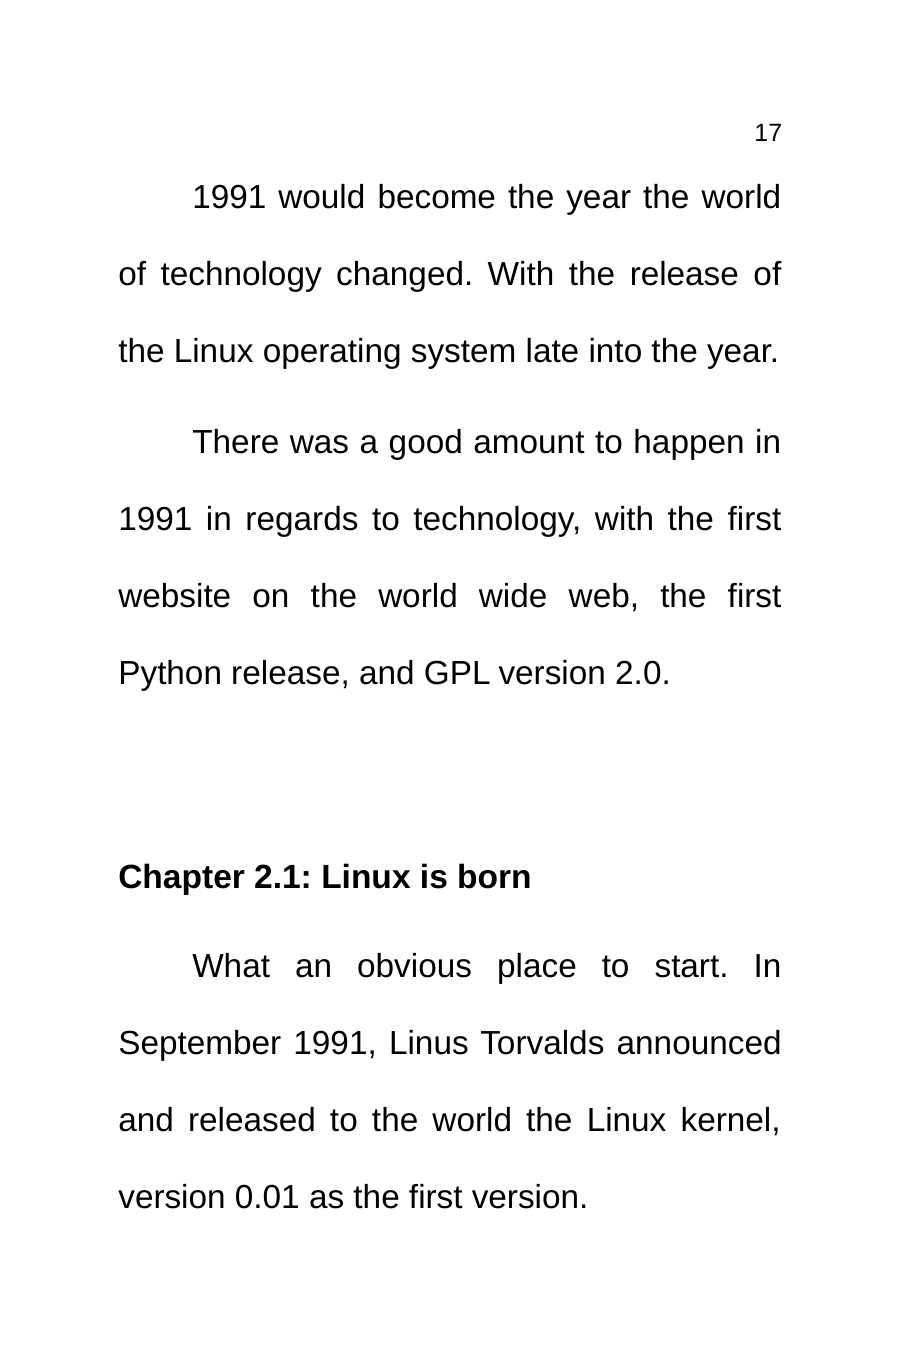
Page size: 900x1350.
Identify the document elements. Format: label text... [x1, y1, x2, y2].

text There was a good amount to happen in 1991 in regards to technology, with the first website on the world wide web, the first Python release, and GPL version 2.0. [118, 422, 782, 691]
subtitle Chapter 2.1: Linux is born [118, 856, 782, 895]
text What an obvious place to start. In September 1991, Linus Torvalds announced and released to the world the Linux kernel, version 0.01 as the first version. [118, 946, 782, 1215]
text 1991 would become the year the world of technology changed. With the release of the Linux operating system late into the year. [118, 177, 782, 369]
